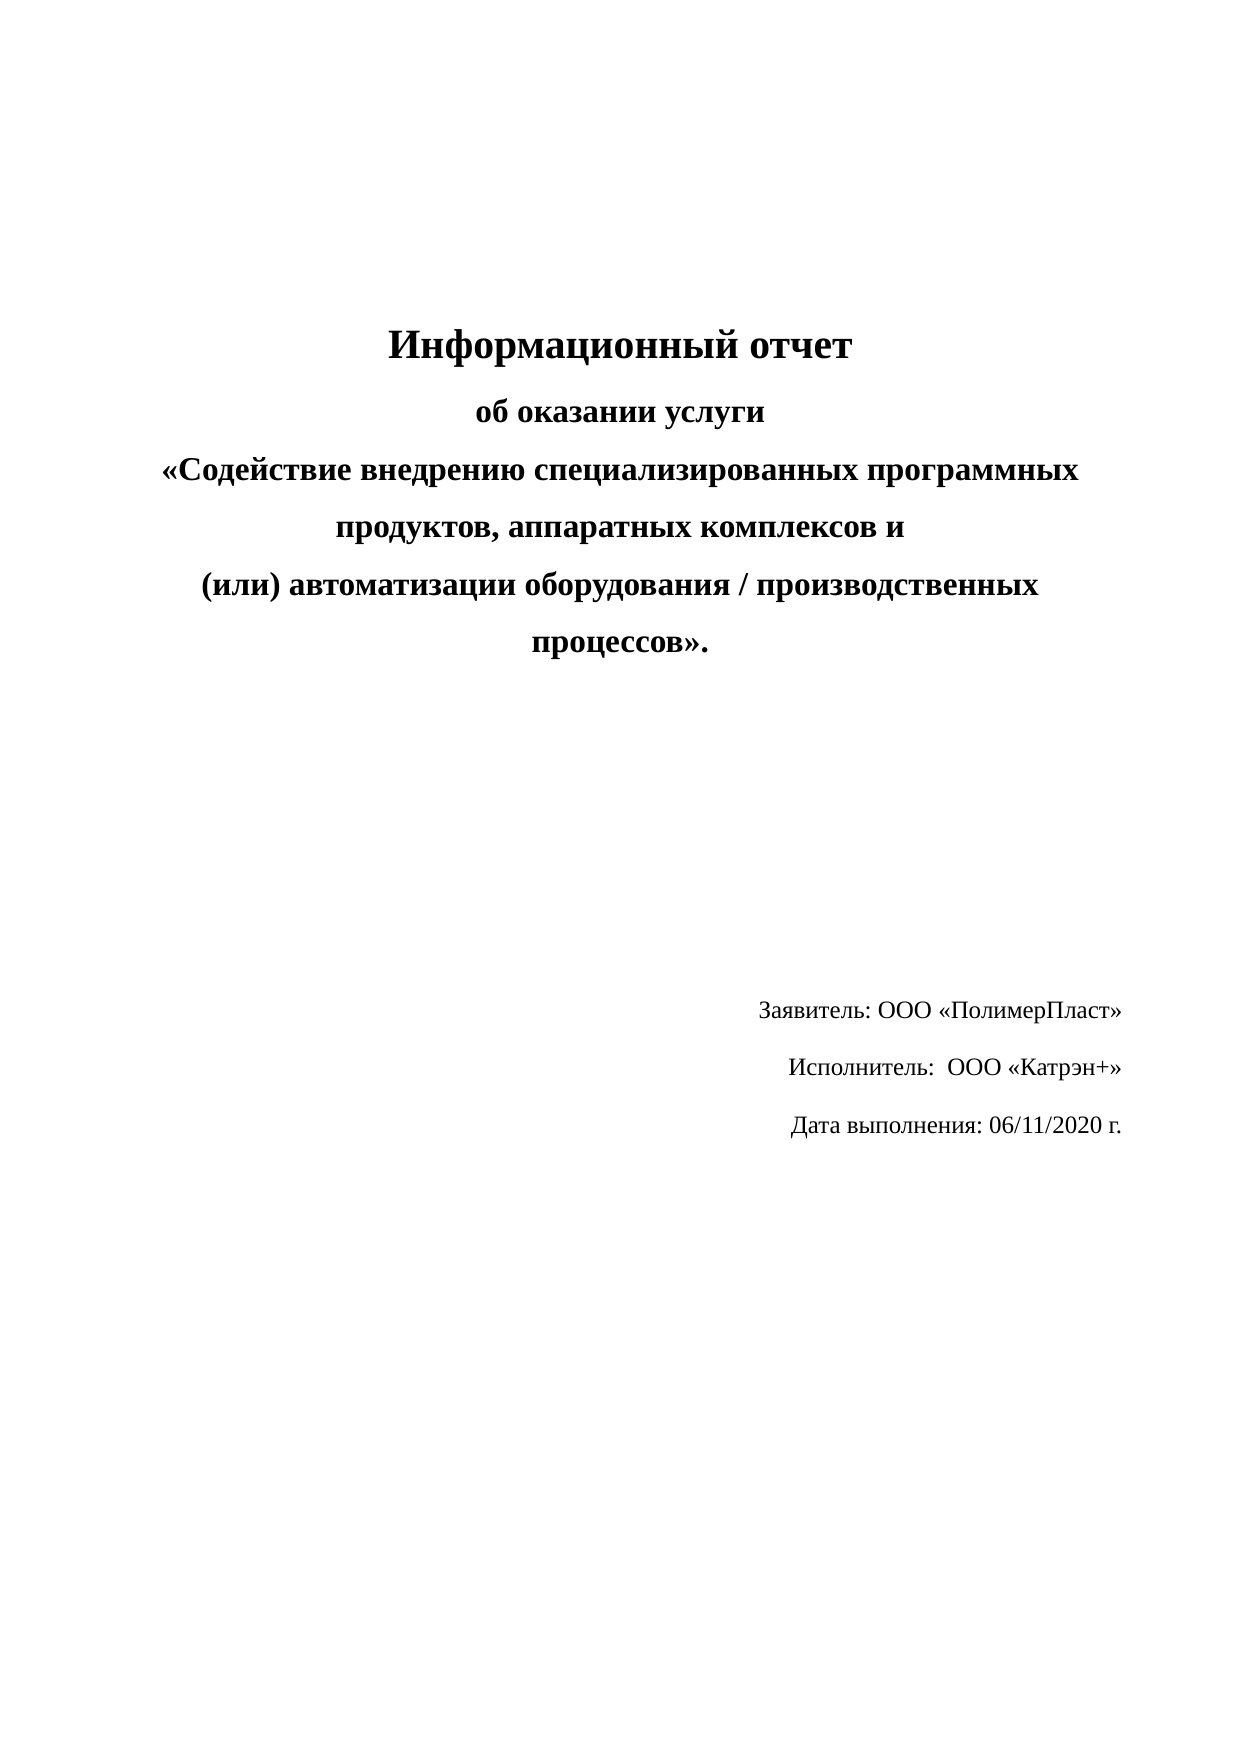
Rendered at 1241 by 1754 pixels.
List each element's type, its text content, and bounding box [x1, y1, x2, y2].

text об оказании услуги [118, 391, 1122, 429]
text Исполнитель: ООО «Катрэн+» [118, 1052, 1122, 1081]
text (или) автоматизации оборудования / производственных процессов». [118, 564, 1122, 659]
text «Содействие внедрению специализированных программных продуктов, аппаратных комплексов и [118, 449, 1122, 544]
text Информационный отчет [118, 319, 1122, 367]
text Заявитель: ООО «ПолимерПласт» [118, 995, 1122, 1024]
text Дата выполнения: 06/11/2020 г. [118, 1110, 1122, 1139]
